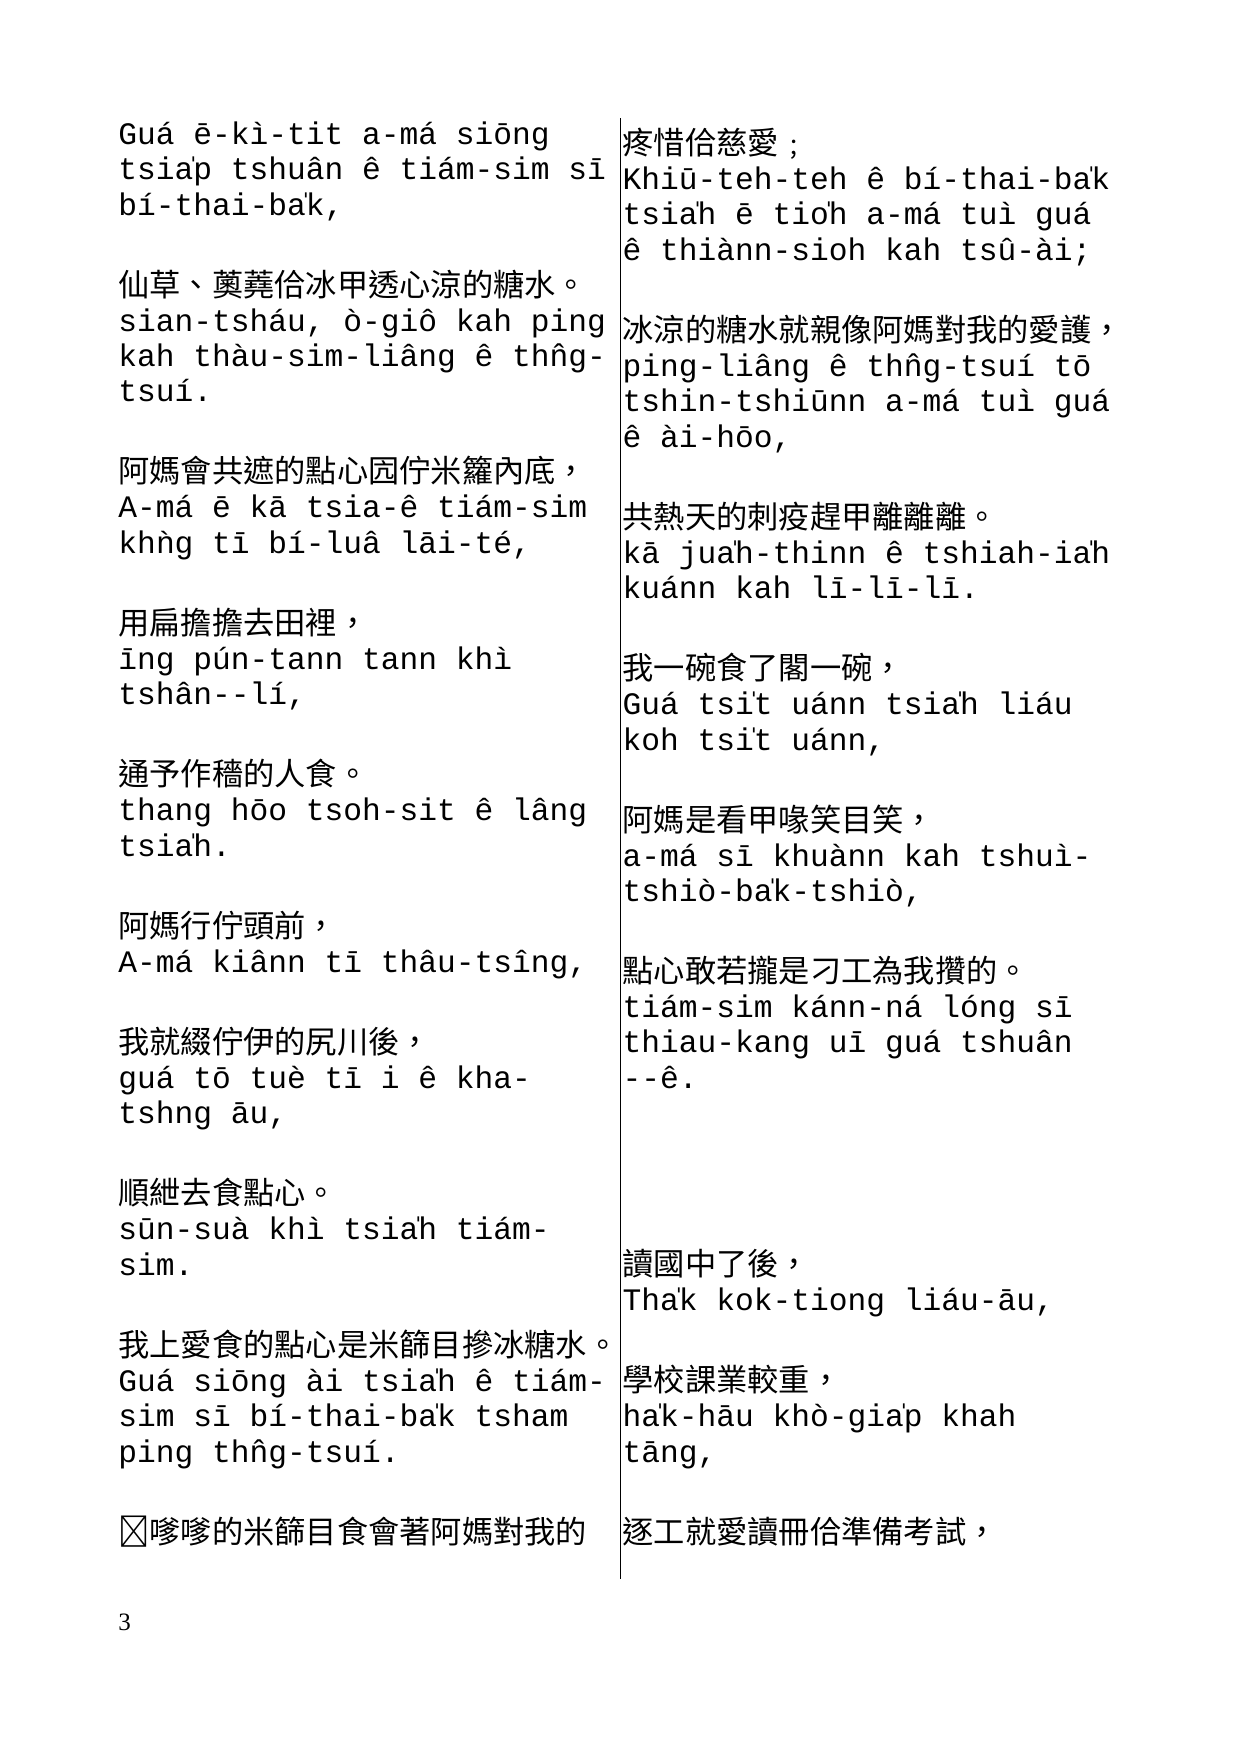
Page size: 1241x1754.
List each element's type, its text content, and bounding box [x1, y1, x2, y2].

text a-má sī khuànn kah tshuì-tshiò-ba̍k-tshiò, [622, 840, 1122, 911]
text 逐工就愛讀冊佮準備考試， [622, 1507, 1122, 1552]
text īng pún-tann tann khì tshân--lí, [118, 643, 618, 714]
text sūn-suà khì tsia̍h tiám-sim. [118, 1214, 618, 1284]
text guá tō tuè tī i ê kha-tshng āu, [118, 1062, 618, 1133]
text 共熱天的刺疫趕甲離離離。 [622, 492, 1122, 537]
text thang hōo tsoh-sit ê lâng tsia̍h. [118, 795, 618, 866]
text 我一碗食了閣一碗， [622, 643, 1122, 688]
text Khiū-teh-teh ê bí-thai-ba̍k tsia̍h ē tio̍h a-má tuì guá ê thiànn-sioh kah tsû-ài; [622, 163, 1122, 269]
text Tha̍k kok-tiong liáu-āu, [622, 1284, 1122, 1320]
text 讀國中了後， [622, 1239, 1122, 1284]
text Guá siōng ài tsia̍h ê tiám-sim sī bí-thai-ba̍k tsham ping thn̂g-tsuí. [118, 1365, 618, 1471]
text ping-liâng ê thn̂g-tsuí tō tshin-tshiūnn a-má tuì guá ê ài-hōo, [622, 350, 1122, 456]
text 我就綴佇伊的尻川後， [118, 1017, 618, 1062]
text Guá ē-kì-tit a-má siōng tsia̍p tshuân ê tiám-sim sī bí-thai-ba̍k, [118, 118, 618, 224]
text 點心敢若攏是刁工為我攢的。 [622, 946, 1122, 991]
text 通予作穡的人食。 [118, 749, 618, 795]
text 𩚨嗲嗲的米篩目食會著阿媽對我的 [118, 1507, 618, 1552]
text 阿媽行佇頭前， [118, 901, 618, 946]
text Guá tsi̍t uánn tsia̍h liáu koh tsi̍t uánn, [622, 688, 1122, 759]
text 阿媽會共遮的點心囥佇米籮內底， [118, 447, 618, 492]
text 阿媽是看甲喙笑目笑， [622, 795, 1122, 840]
text tiám-sim kánn-ná lóng sī thiau-kang uī guá tshuân --ê. [622, 991, 1122, 1098]
text 學校課業較重， [622, 1355, 1122, 1401]
text 用扁擔擔去田裡， [118, 598, 618, 643]
text 我上愛食的點心是米篩目摻冰糖水。 [118, 1320, 618, 1365]
text 疼惜佮慈愛﹔ [622, 118, 1122, 163]
text ha̍k-hāu khò-gia̍p khah tāng, [622, 1401, 1122, 1471]
text kā jua̍h-thinn ê tshiah-ia̍h kuánn kah lī-lī-lī. [622, 537, 1122, 608]
text A-má kiânn tī thâu-tsîng, [118, 946, 618, 982]
text 冰涼的糖水就親像阿媽對我的愛護， [622, 305, 1122, 350]
text 仙草、薁蕘佮冰甲透心涼的糖水。 [118, 260, 618, 305]
text sian-tsháu, ò-giô kah ping kah thàu-sim-liâng ê thn̂g-tsuí. [118, 305, 618, 411]
text 順紲去食點心。 [118, 1168, 618, 1214]
text A-má ē kā tsia-ê tiám-sim khǹg tī bí-luâ lāi-té, [118, 492, 618, 563]
